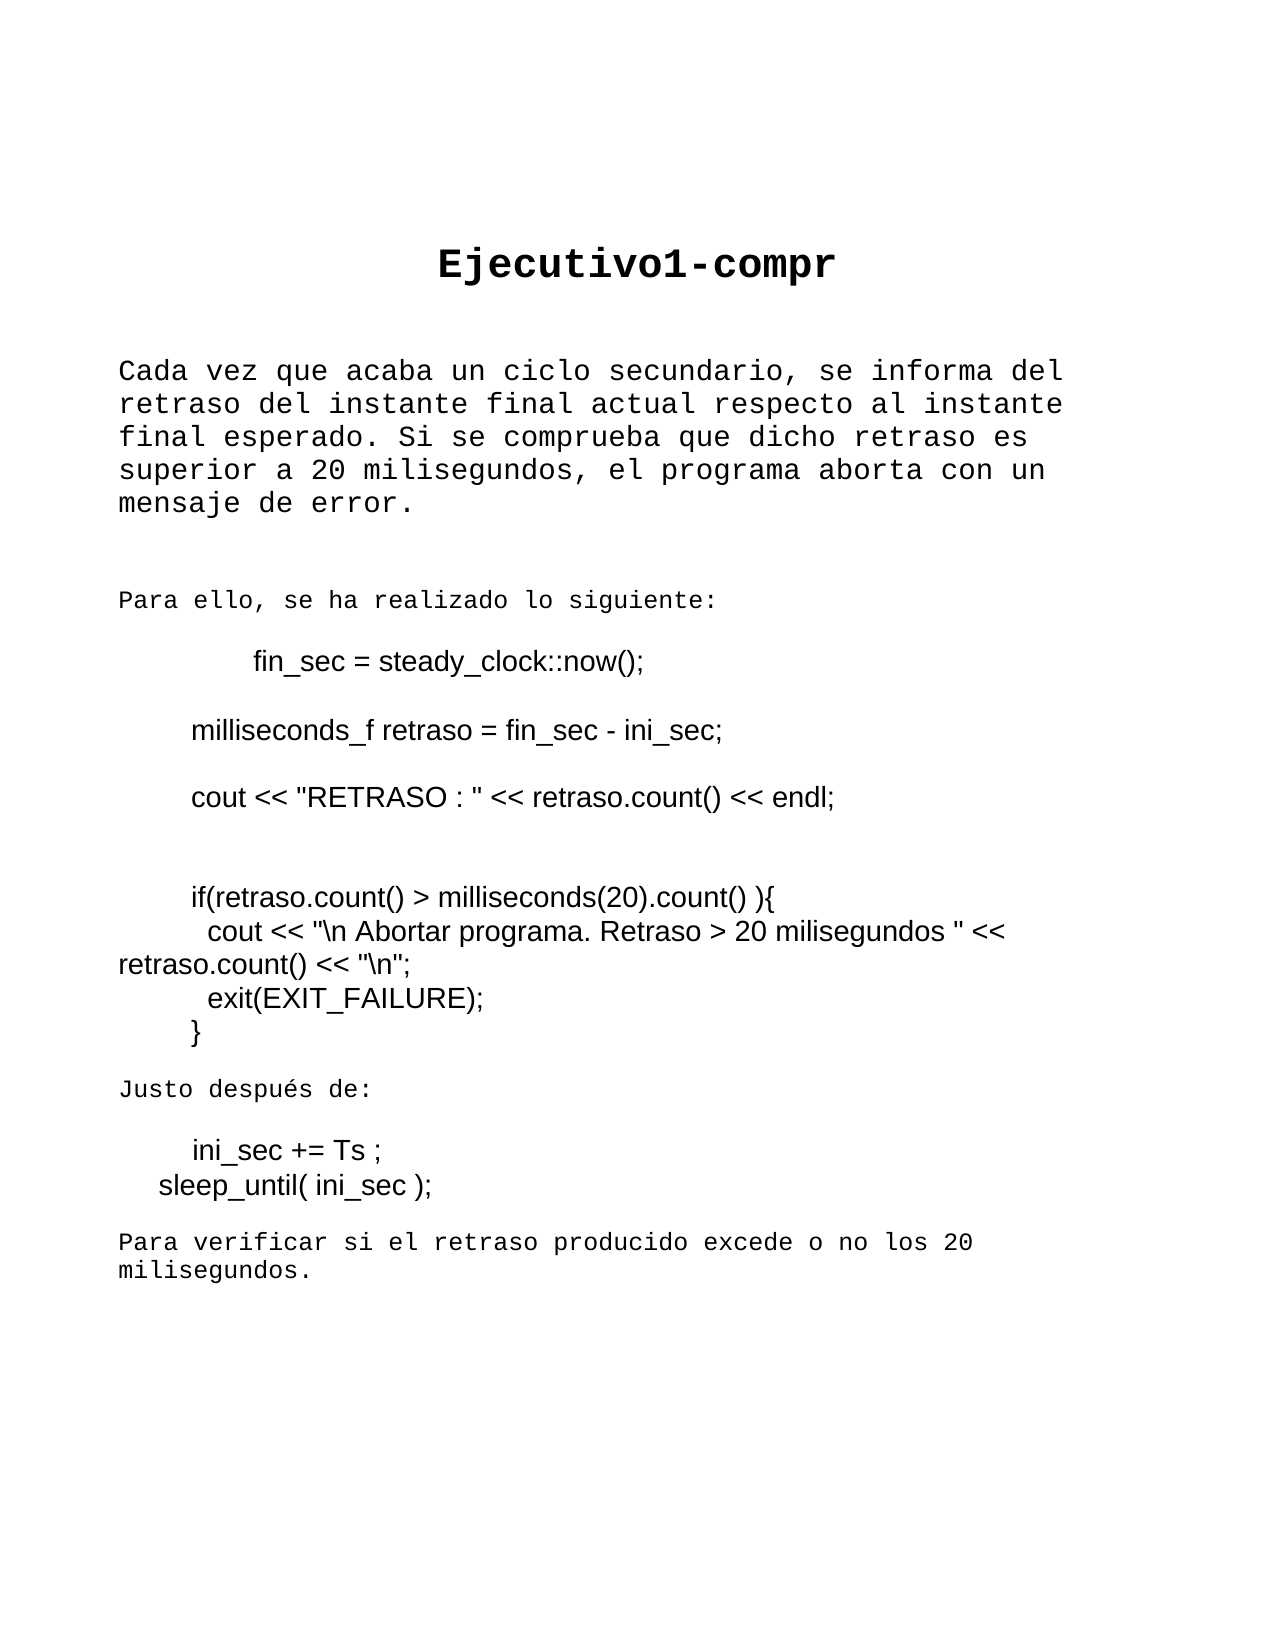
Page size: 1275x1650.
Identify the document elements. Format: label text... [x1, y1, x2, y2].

text exit(EXIT_FAILURE); [118, 981, 1157, 1014]
text ini_sec += Ts ; [118, 1133, 1157, 1168]
text Ejecutivo1-compr [118, 243, 1157, 290]
text milliseconds_f retraso = fin_sec - ini_sec; [118, 713, 1157, 746]
text fin_sec = steady_clock::now(); [118, 644, 1157, 679]
text cout << "RETRASO : " << retraso.count() << endl; [118, 780, 1157, 813]
text Para verificar si el retraso producido excede o no los 20 milisegundos. [118, 1230, 1157, 1286]
text Para ello, se ha realizado lo siguiente: [118, 587, 1157, 616]
text cout << "\n Abortar programa. Retraso > 20 milisegundos " << retraso.count() << "\n"; [118, 914, 1157, 981]
text Cada vez que acaba un ciclo secundario, se informa del retraso del instante final actual respecto al instante final esperado. Si se comprueba que dicho retraso es superior a 20 milisegundos, el programa aborta con un mensaje de error. [118, 356, 1157, 521]
text sleep_until( ini_sec ); [118, 1168, 1157, 1201]
text Justo después de: [118, 1076, 1157, 1105]
text if(retraso.count() > milliseconds(20).count() ){ [118, 880, 1157, 914]
text } [118, 1014, 1157, 1048]
